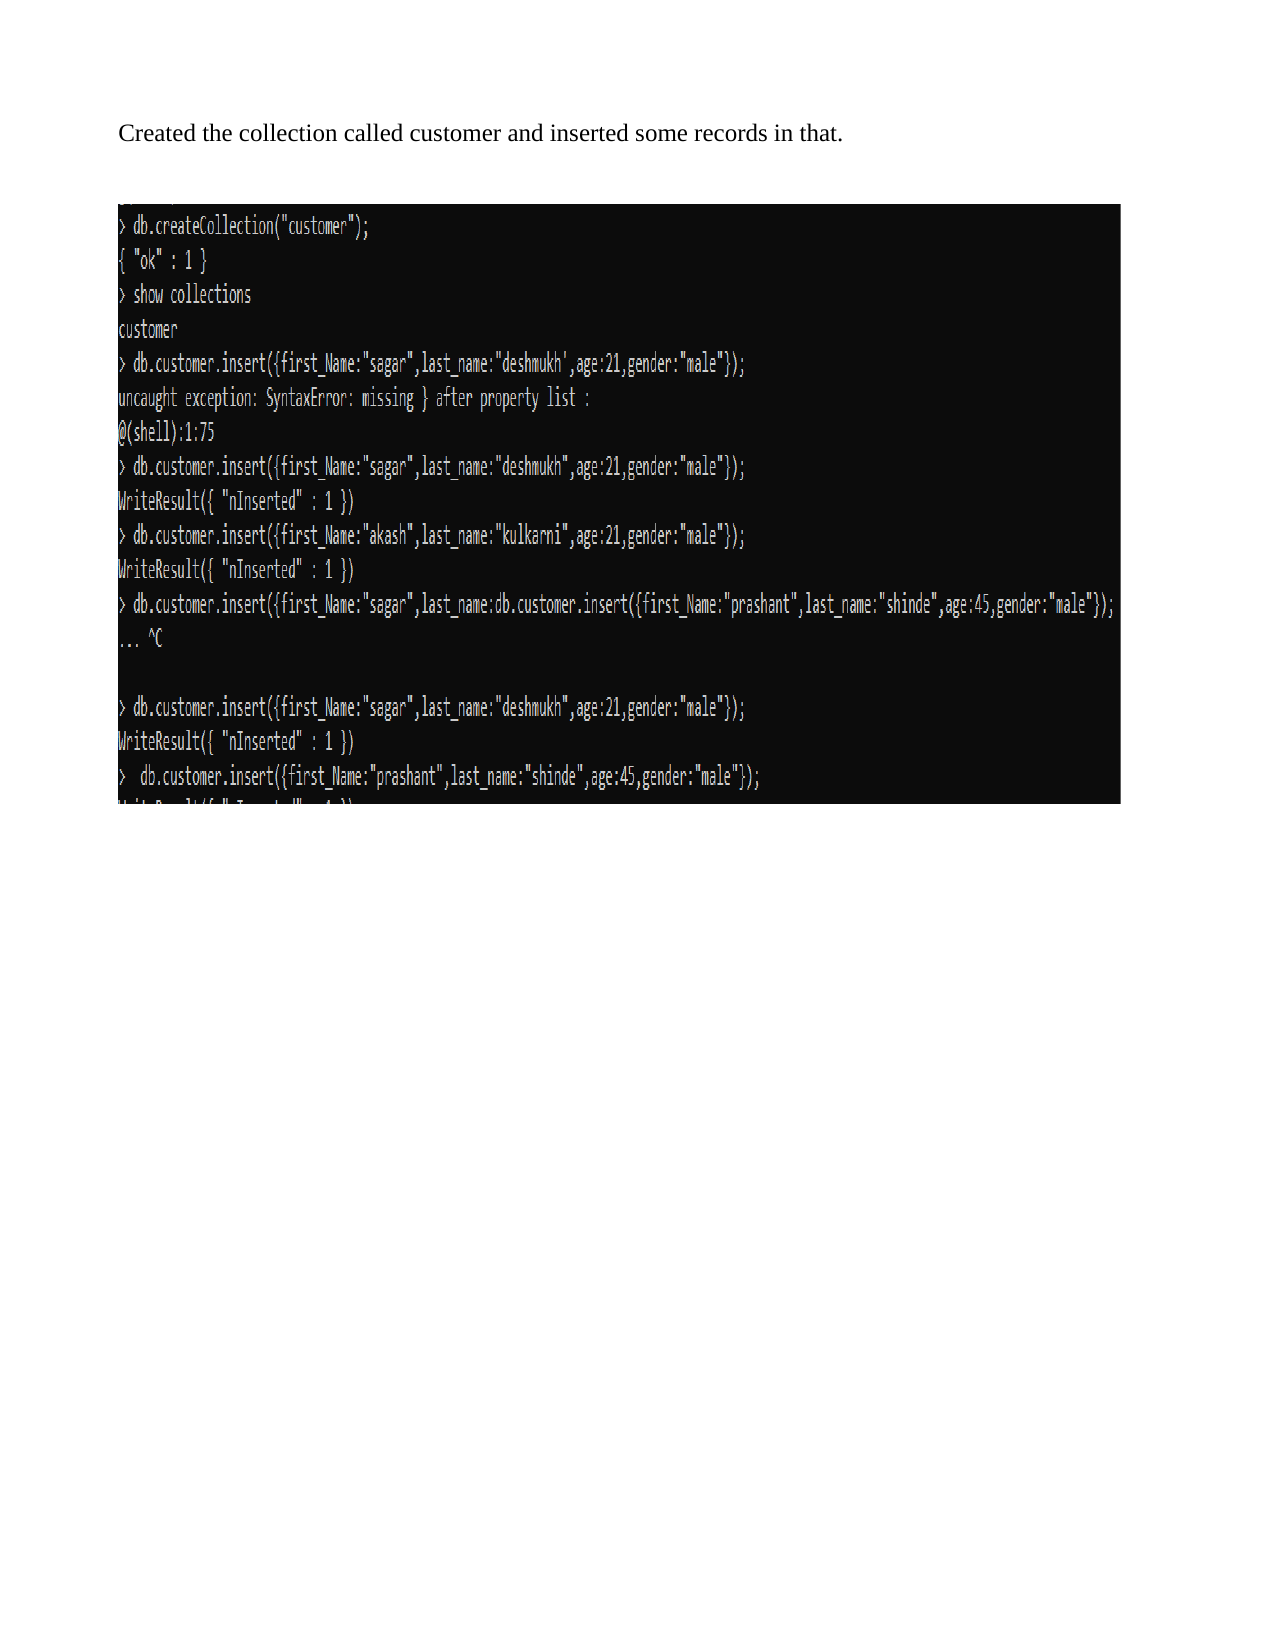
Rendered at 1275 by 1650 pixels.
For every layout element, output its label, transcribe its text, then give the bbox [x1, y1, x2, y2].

text Created the collection called customer and inserted some records in that. [118, 118, 1157, 147]
